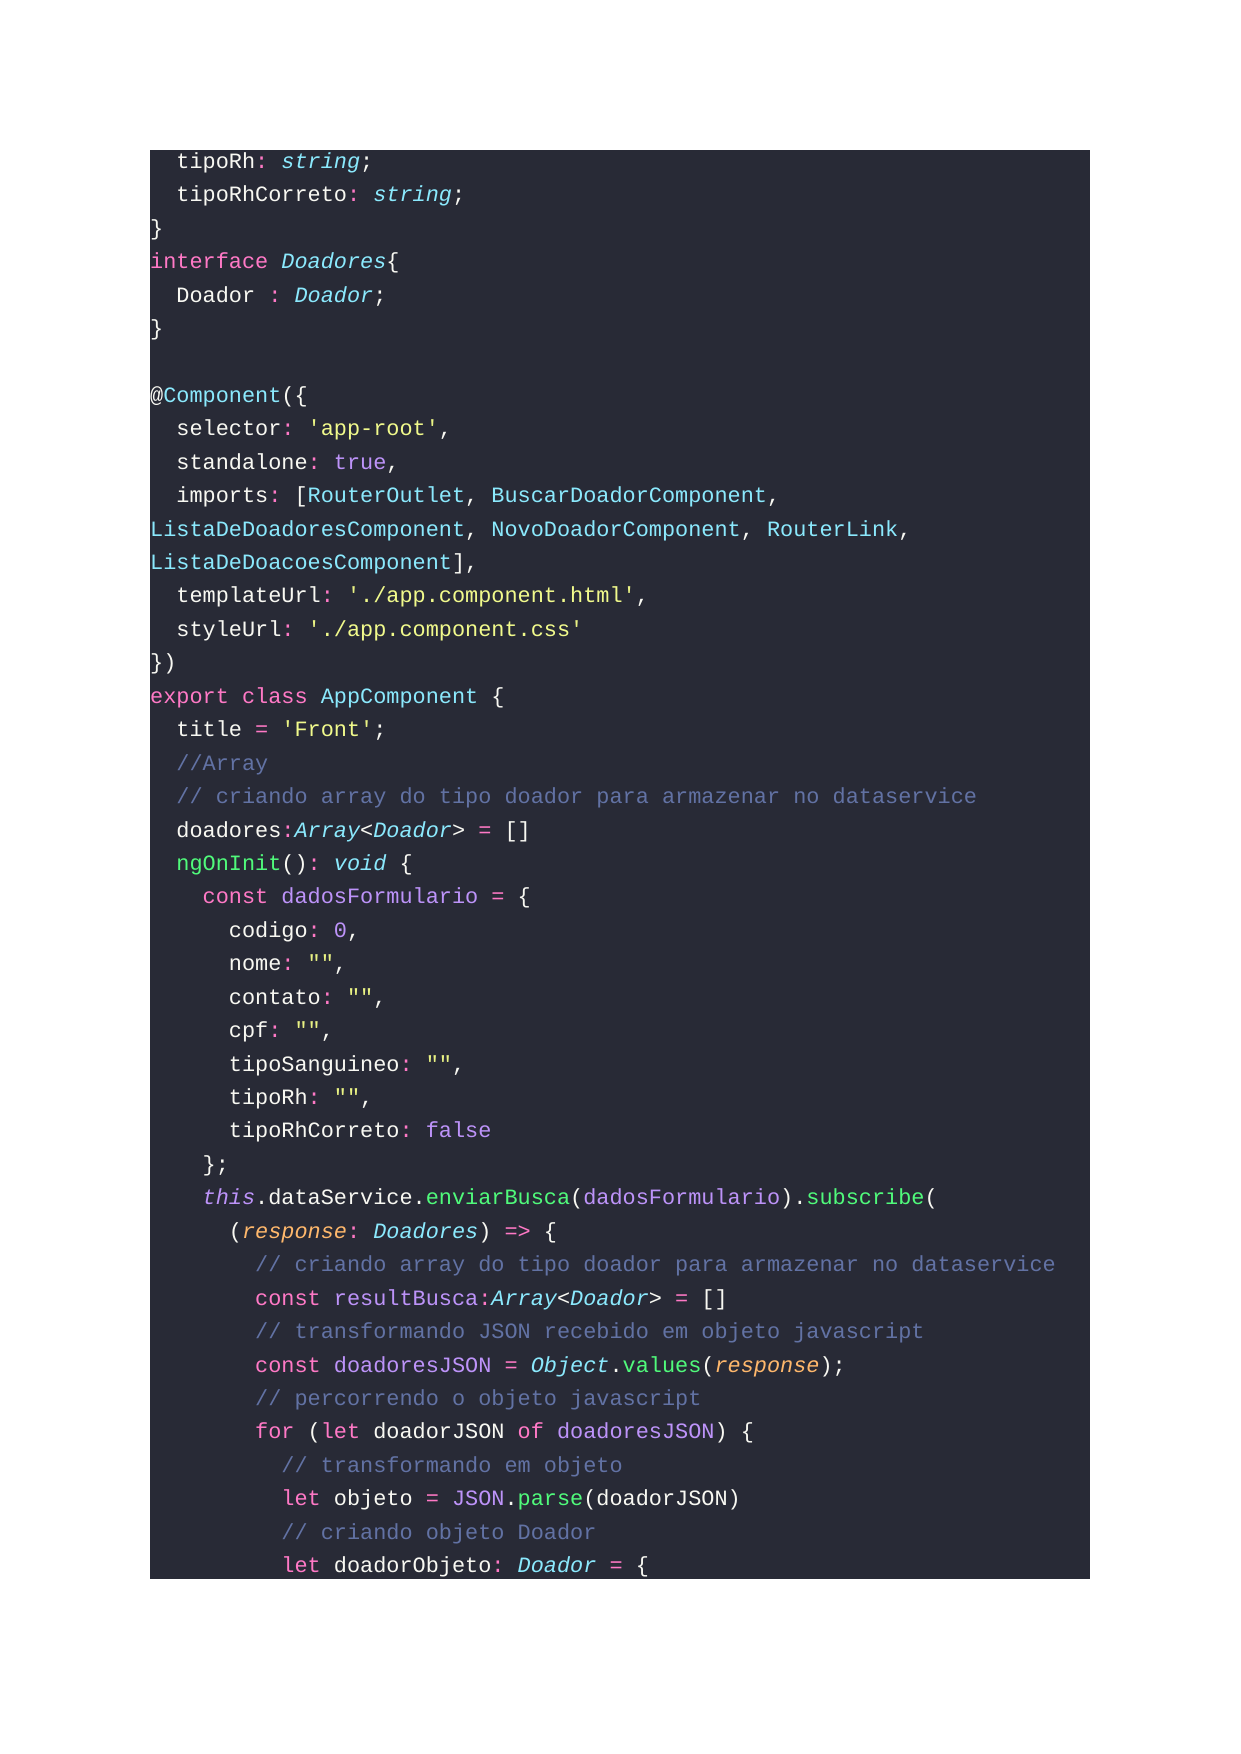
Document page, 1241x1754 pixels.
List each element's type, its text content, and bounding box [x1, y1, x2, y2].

text @Component({ [150, 384, 1090, 409]
text } [150, 317, 1090, 342]
text nome: "", [150, 952, 1090, 977]
text for (let doadorJSON of doadoresJSON) { [150, 1421, 1090, 1445]
text tipoRh: string; [150, 150, 1090, 175]
text // criando objeto Doador [150, 1521, 1090, 1546]
text this.dataService.enviarBusca(dadosFormulario).subscribe( [150, 1187, 1090, 1211]
text styleUrl: './app.component.css' [150, 618, 1090, 643]
text } [150, 217, 1090, 242]
text }; [150, 1153, 1090, 1178]
text //Array [150, 752, 1090, 777]
text selector: 'app-root', [150, 417, 1090, 442]
text let objeto = JSON.parse(doadorJSON) [150, 1487, 1090, 1512]
text tipoRhCorreto: false [150, 1120, 1090, 1144]
text tipoRh: "", [150, 1086, 1090, 1111]
text (response: Doadores) => { [150, 1220, 1090, 1245]
text templateUrl: './app.component.html', [150, 585, 1090, 609]
text const resultBusca:Array<Doador> = [] [150, 1287, 1090, 1312]
text imports: [RouterOutlet, BuscarDoadorComponent, ListaDeDoadoresComponent, NovoDoadorComponent, RouterLink, ListaDeDoacoesComponent], [150, 484, 1090, 576]
text standalone: true, [150, 451, 1090, 476]
text codigo: 0, [150, 919, 1090, 944]
text // criando array do tipo doador para armazenar no dataservice [150, 785, 1090, 810]
text const doadoresJSON = Object.values(response); [150, 1354, 1090, 1378]
text tipoSanguineo: "", [150, 1053, 1090, 1078]
text interface Doadores{ [150, 250, 1090, 275]
text let doadorObjeto: Doador = { [150, 1554, 1090, 1579]
text }) [150, 652, 1090, 676]
text // transformando JSON recebido em objeto javascript [150, 1320, 1090, 1345]
text ngOnInit(): void { [150, 852, 1090, 877]
text tipoRhCorreto: string; [150, 183, 1090, 208]
text cpf: "", [150, 1019, 1090, 1044]
text const dadosFormulario = { [150, 886, 1090, 910]
text // transformando em objeto [150, 1454, 1090, 1479]
text // criando array do tipo doador para armazenar no dataservice [150, 1253, 1090, 1278]
text contato: "", [150, 986, 1090, 1011]
text Doador : Doador; [150, 284, 1090, 308]
text doadores:Array<Doador> = [] [150, 819, 1090, 843]
text export class AppComponent { [150, 685, 1090, 710]
text // percorrendo o objeto javascript [150, 1387, 1090, 1412]
text title = 'Front'; [150, 718, 1090, 743]
